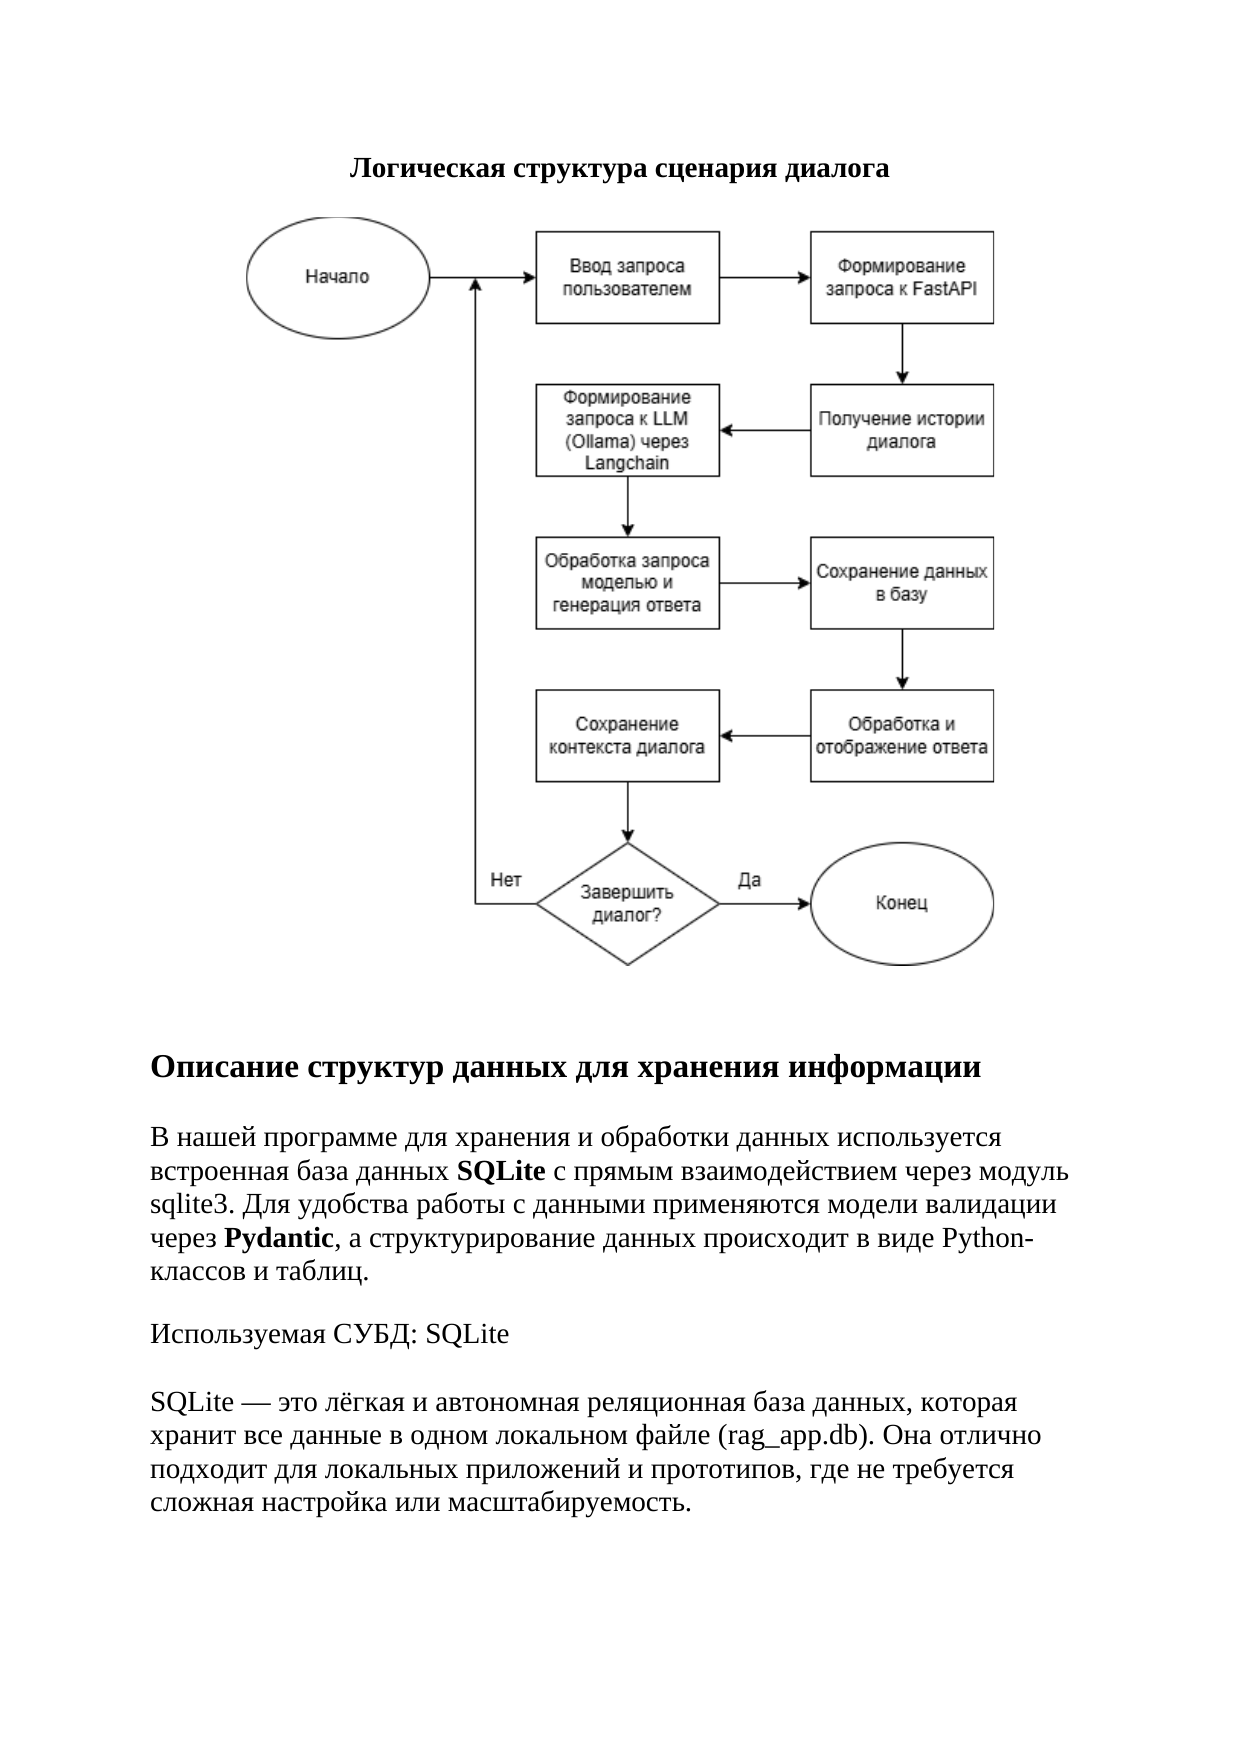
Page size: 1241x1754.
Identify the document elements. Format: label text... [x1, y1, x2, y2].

text SQLite — это лёгкая и автономная реляционная база данных, которая хранит все данные в одном локальном файле (rag_app.db). Она отлично подходит для локальных приложений и прототипов, где не требуется сложная настройка или масштабируемость. [150, 1384, 1090, 1518]
text Описание структур данных для хранения информации [150, 1046, 1090, 1084]
picture [246, 217, 995, 966]
text В нашей программе для хранения и обработки данных используется встроенная база данных SQLite с прямым взаимодействием через модуль sqlite3. Для удобства работы с данными применяются модели валидации через Pydantic, а структурирование данных происходит в виде Python-классов и таблиц. [150, 1119, 1090, 1287]
text Логическая структура сценария диалога [150, 150, 1090, 183]
text Используемая СУБД: SQLite [150, 1316, 1090, 1350]
